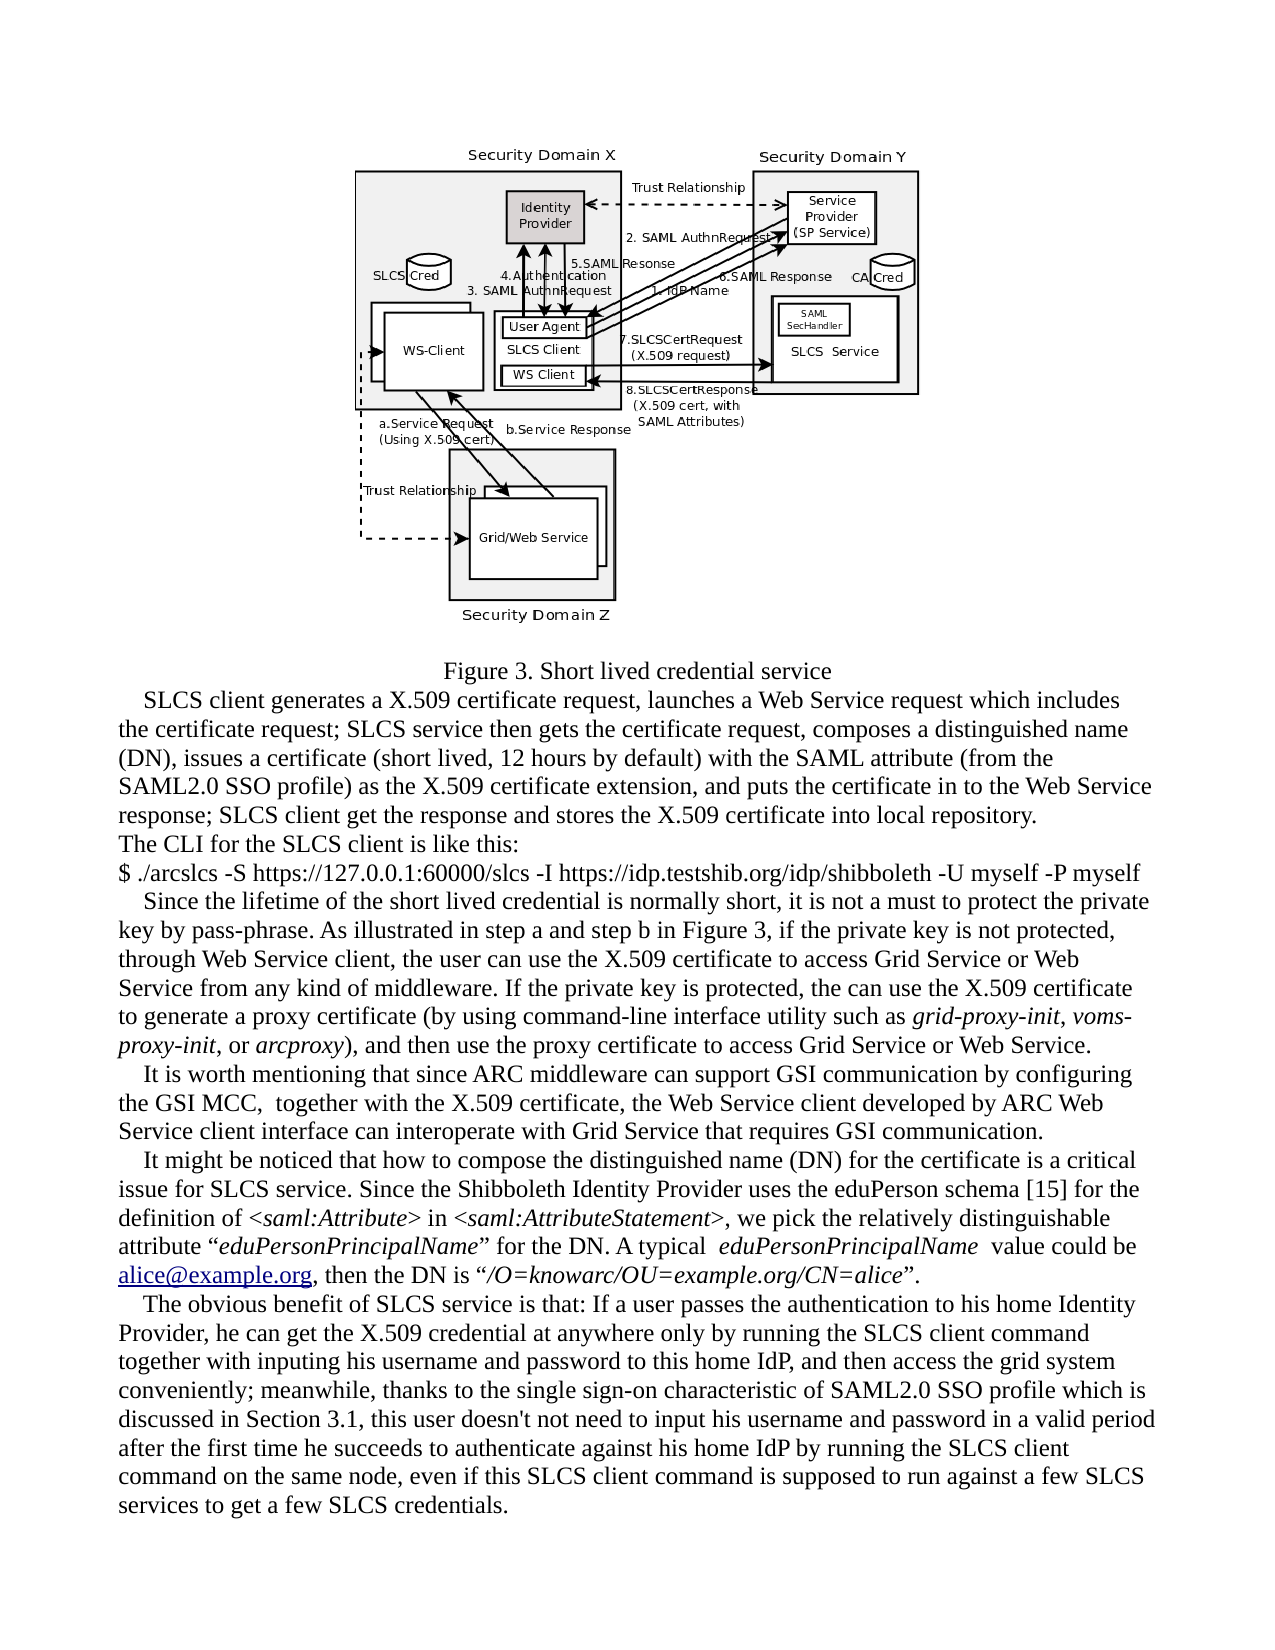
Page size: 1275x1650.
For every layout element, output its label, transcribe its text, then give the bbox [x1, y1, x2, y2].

text It is worth mentioning that since ARC middleware can support GSI communication by configuring the GSI MCC, together with the X.509 certificate, the Web Service client developed by ARC Web Service client interface can interoperate with Grid Service that requires GSI communication. [118, 1059, 1157, 1145]
text The obvious benefit of SLCS service is that: If a user passes the authentication to his home Identity Provider, he can get the X.509 credential at anywhere only by running the SLCS client command together with inputing his username and password to this home IdP, and then access the grid system conveniently; meanwhile, thanks to the single sign-on characteristic of SAML2.0 SSO profile which is discussed in Section 3.1, this user doesn't not need to input his username and password in a valid period after the first time he succeeds to authenticate against his home IdP by running the SLCS client command on the same node, even if this SLCS client command is supposed to run against a few SLCS services to get a few SLCS credentials. [118, 1289, 1157, 1519]
text The CLI for the SLCS client is like this: [118, 829, 1157, 858]
text Figure 3. Short lived credential service [118, 656, 1157, 685]
picture [355, 146, 921, 628]
text Since the lifetime of the short lived credential is normally short, it is not a must to protect the private key by pass-phrase. As illustrated in step a and step b in Figure 3, if the private key is not protected, through Web Service client, the user can use the X.509 certificate to access Grid Service or Web Service from any kind of middleware. If the private key is protected, the can use the X.509 certificate to generate a proxy certificate (by using command-line interface utility such as grid-proxy-init, voms-proxy-init, or arcproxy), and then use the proxy certificate to access Grid Service or Web Service. [118, 886, 1157, 1059]
text $ ./arcslcs -S https://127.0.0.1:60000/slcs -I https://idp.testshib.org/idp/shibboleth -U myself -P myself [118, 858, 1157, 886]
text It might be noticed that how to compose the distinguished name (DN) for the certificate is a critical issue for SLCS service. Since the Shibboleth Identity Provider uses the eduPerson schema [15] for the definition of <saml:Attribute> in <saml:AttributeStatement>, we pick the relatively distinguishable attribute “eduPersonPrincipalName” for the DN. A typical eduPersonPrincipalName value could be alice@example.org, then the DN is “/O=knowarc/OU=example.org/CN=alice”. [118, 1145, 1157, 1289]
text SLCS client generates a X.509 certificate request, launches a Web Service request which includes the certificate request; SLCS service then gets the certificate request, composes a distinguished name (DN), issues a certificate (short lived, 12 hours by default) with the SAML attribute (from the SAML2.0 SSO profile) as the X.509 certificate extension, and puts the certificate in to the Web Service response; SLCS client get the response and stores the X.509 certificate into local repository. [118, 685, 1157, 829]
